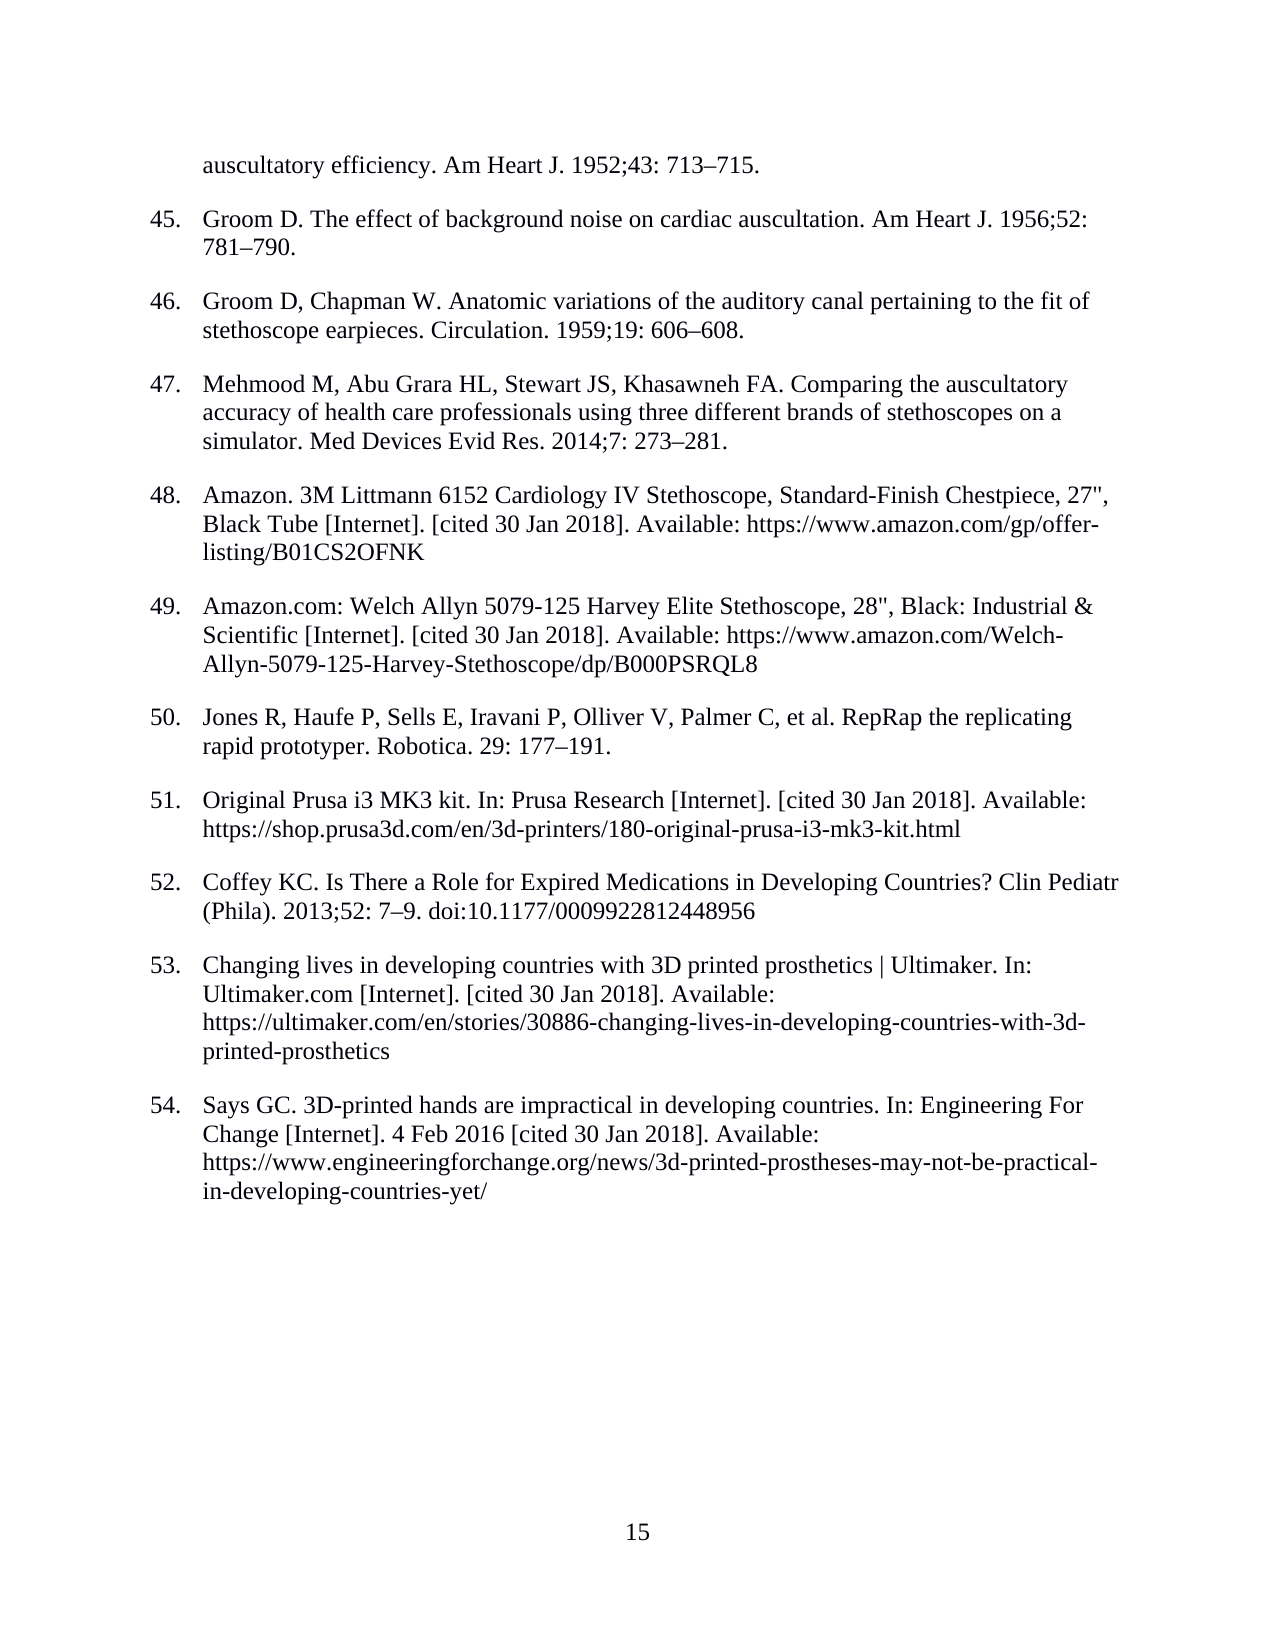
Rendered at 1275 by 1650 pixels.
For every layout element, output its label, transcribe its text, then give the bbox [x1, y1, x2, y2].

text 50. Jones R, Haufe P, Sells E, Iravani P, Olliver V, Palmer C, et al. RepRap the replicating rapid prototyper. Robotica. 29: 177–191. [150, 702, 1125, 760]
text auscultatory efficiency. Am Heart J. 1952;43: 713–715. [150, 150, 1125, 179]
text 45. Groom D. The effect of background noise on cardiac auscultation. Am Heart J. 1956;52: 781–790. [150, 204, 1125, 261]
text 52. Coffey KC. Is There a Role for Expired Medications in Developing Countries? Clin Pediatr (Phila). 2013;52: 7–9. doi:10.1177/0009922812448956 [150, 867, 1125, 925]
text 46. Groom D, Chapman W. Anatomic variations of the auditory canal pertaining to the fit of stethoscope earpieces. Circulation. 1959;19: 606–608. [150, 286, 1125, 344]
text 47. Mehmood M, Abu Grara HL, Stewart JS, Khasawneh FA. Comparing the auscultatory accuracy of health care professionals using three different brands of stethoscopes on a simulator. Med Devices Evid Res. 2014;7: 273–281. [150, 369, 1125, 455]
text 53. Changing lives in developing countries with 3D printed prosthetics | Ultimaker. In: Ultimaker.com [Internet]. [cited 30 Jan 2018]. Available: https://ultimaker.com/en/stories/30886-changing-lives-in-developing-countries-with-3d-printed-prosthetics [150, 950, 1125, 1065]
text 54. Says GC. 3D-printed hands are impractical in developing countries. In: Engineering For Change [Internet]. 4 Feb 2016 [cited 30 Jan 2018]. Available: https://www.engineeringforchange.org/news/3d-printed-prostheses-may-not-be-practical-in-developing-countries-yet/ [150, 1090, 1125, 1205]
text 48. Amazon. 3M Littmann 6152 Cardiology IV Stethoscope, Standard-Finish Chestpiece, 27", Black Tube [Internet]. [cited 30 Jan 2018]. Available: https://www.amazon.com/gp/offer-listing/B01CS2OFNK [150, 480, 1125, 566]
text 49. Amazon.com: Welch Allyn 5079-125 Harvey Elite Stethoscope, 28", Black: Industrial & Scientific [Internet]. [cited 30 Jan 2018]. Available: https://www.amazon.com/Welch-Allyn-5079-125-Harvey-Stethoscope/dp/B000PSRQL8 [150, 591, 1125, 677]
text 51. Original Prusa i3 MK3 kit. In: Prusa Research [Internet]. [cited 30 Jan 2018]. Available: https://shop.prusa3d.com/en/3d-printers/180-original-prusa-i3-mk3-kit.html [150, 785, 1125, 842]
